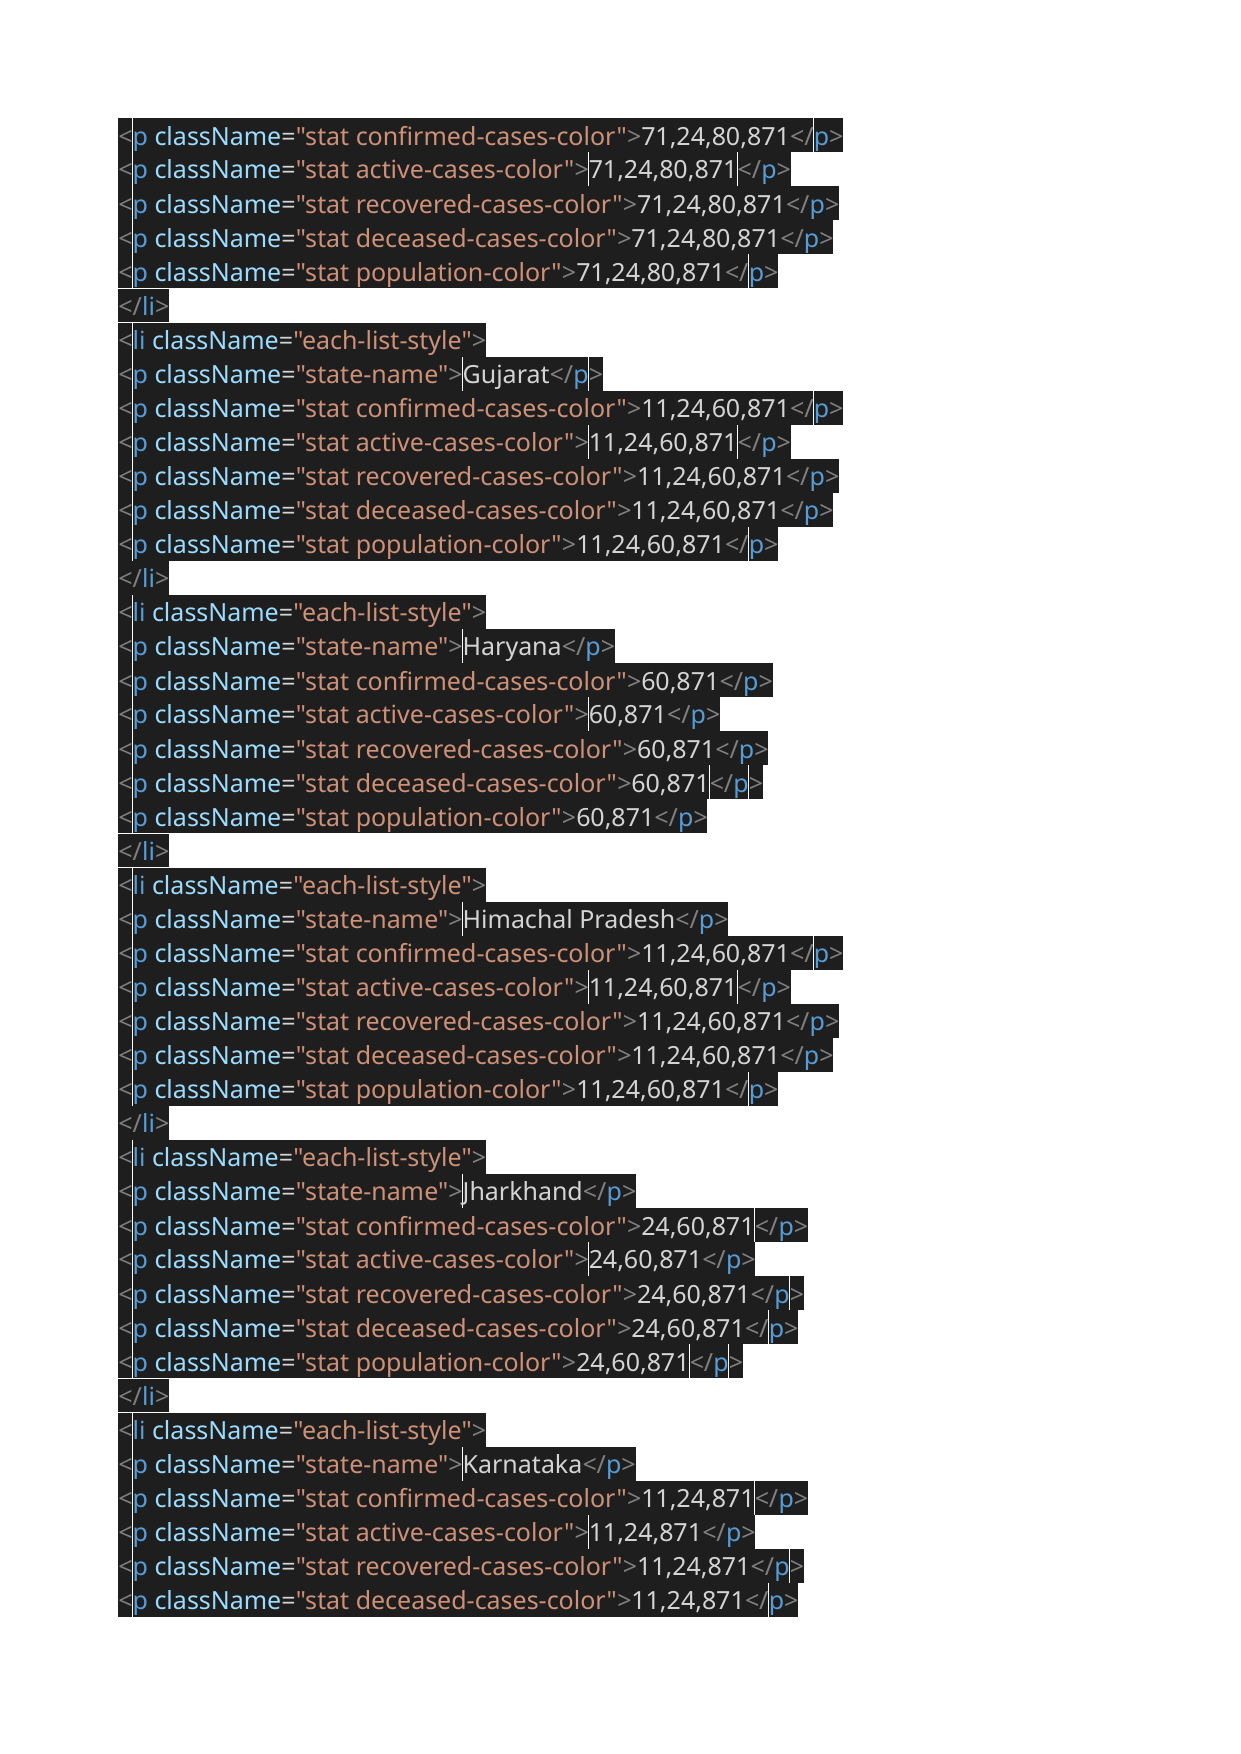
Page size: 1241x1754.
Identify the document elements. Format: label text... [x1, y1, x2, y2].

text <p className="state-name">Gujarat</p> [118, 357, 1122, 391]
text <p className="state-name">Jharkhand</p> [118, 1174, 1122, 1208]
text <li className="each-list-style"> [118, 867, 1122, 902]
text <p className="stat confirmed-cases-color">60,871</p> [118, 663, 1122, 697]
text <p className="stat active-cases-color">71,24,80,871</p> [118, 152, 1122, 186]
text <p className="stat recovered-cases-color">11,24,60,871</p> [118, 1004, 1122, 1038]
text </li> [118, 288, 1122, 322]
text <p className="stat active-cases-color">11,24,60,871</p> [118, 970, 1122, 1004]
text <p className="stat population-color">60,871</p> [118, 799, 1122, 833]
text <p className="stat recovered-cases-color">60,871</p> [118, 731, 1122, 765]
text </li> [118, 1106, 1122, 1140]
text <p className="stat deceased-cases-color">11,24,871</p> [118, 1583, 1122, 1617]
text <p className="stat deceased-cases-color">11,24,60,871</p> [118, 493, 1122, 527]
text <p className="stat recovered-cases-color">71,24,80,871</p> [118, 186, 1122, 220]
text <p className="stat active-cases-color">24,60,871</p> [118, 1242, 1122, 1276]
text <p className="stat deceased-cases-color">60,871</p> [118, 765, 1122, 799]
text <p className="stat confirmed-cases-color">11,24,60,871</p> [118, 391, 1122, 425]
text <p className="stat active-cases-color">11,24,871</p> [118, 1515, 1122, 1549]
text <li className="each-list-style"> [118, 595, 1122, 629]
text <p className="stat active-cases-color">60,871</p> [118, 697, 1122, 731]
text <p className="stat population-color">24,60,871</p> [118, 1344, 1122, 1378]
text <p className="state-name">Haryana</p> [118, 629, 1122, 663]
text <p className="stat deceased-cases-color">24,60,871</p> [118, 1310, 1122, 1344]
text <li className="each-list-style"> [118, 1412, 1122, 1447]
text <p className="stat confirmed-cases-color">24,60,871</p> [118, 1208, 1122, 1242]
text <li className="each-list-style"> [118, 1140, 1122, 1174]
text <p className="stat recovered-cases-color">11,24,871</p> [118, 1549, 1122, 1583]
text <p className="stat recovered-cases-color">11,24,60,871</p> [118, 459, 1122, 493]
text </li> [118, 833, 1122, 867]
text <p className="stat confirmed-cases-color">71,24,80,871</p> [118, 118, 1122, 152]
text <p className="stat active-cases-color">11,24,60,871</p> [118, 425, 1122, 459]
text <li className="each-list-style"> [118, 322, 1122, 357]
text <p className="stat deceased-cases-color">11,24,60,871</p> [118, 1038, 1122, 1072]
text <p className="stat confirmed-cases-color">11,24,60,871</p> [118, 936, 1122, 970]
text <p className="stat population-color">71,24,80,871</p> [118, 254, 1122, 288]
text <p className="stat population-color">11,24,60,871</p> [118, 1072, 1122, 1106]
text <p className="stat population-color">11,24,60,871</p> [118, 527, 1122, 561]
text <p className="stat recovered-cases-color">24,60,871</p> [118, 1276, 1122, 1310]
text <p className="stat confirmed-cases-color">11,24,871</p> [118, 1481, 1122, 1515]
text </li> [118, 1378, 1122, 1412]
text <p className="state-name">Himachal Pradesh</p> [118, 902, 1122, 936]
text <p className="stat deceased-cases-color">71,24,80,871</p> [118, 220, 1122, 254]
text </li> [118, 561, 1122, 595]
text <p className="state-name">Karnataka</p> [118, 1447, 1122, 1481]
